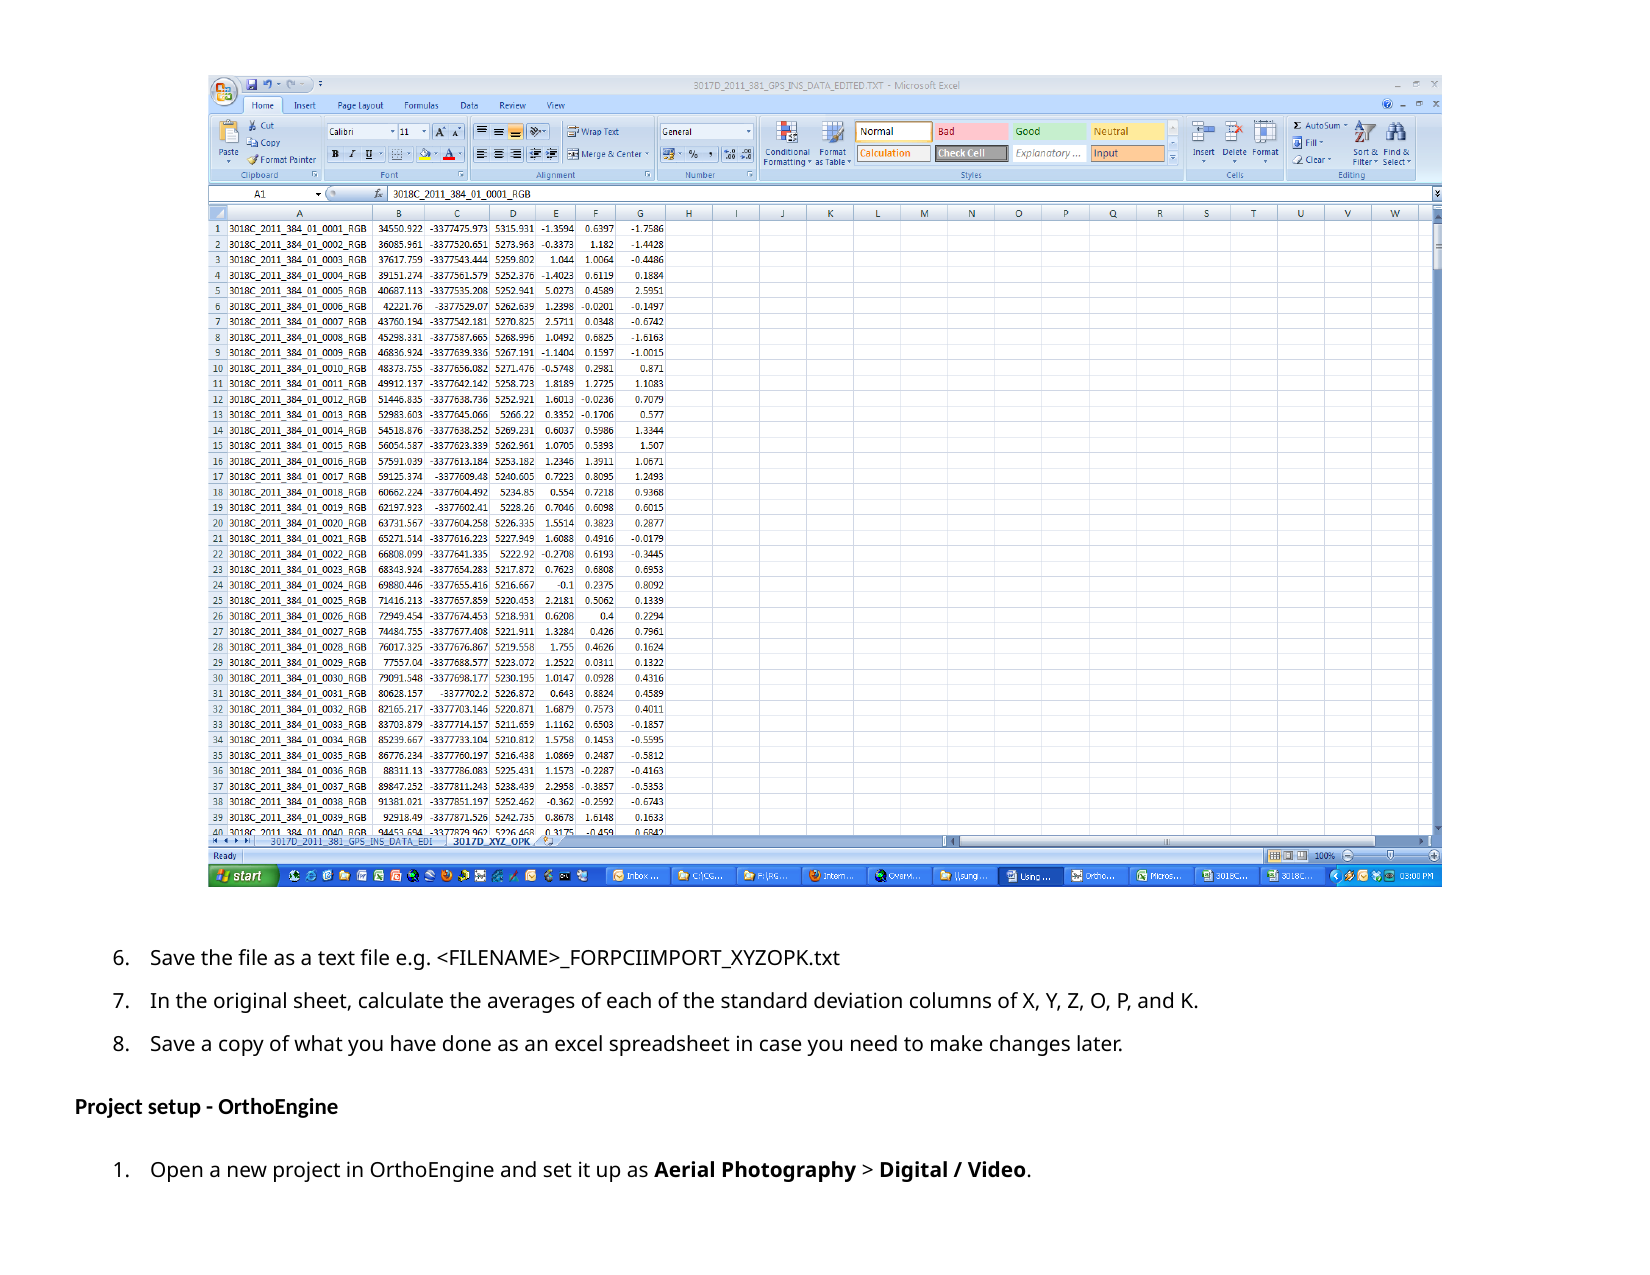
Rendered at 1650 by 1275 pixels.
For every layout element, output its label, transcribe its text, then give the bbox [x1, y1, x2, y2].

list In the original sheet, calculate the averages of each of the standard deviation columns of X, Y, Z, O, P, and K. [112, 986, 1575, 1014]
list Save the file as a text file e.g. <FILENAME>_FORPCIIMPORT_XYZOPK.txt [112, 943, 1575, 972]
list Save a copy of what you have done as an excel spreadsheet in case you need to make changes later. [112, 1029, 1575, 1057]
list Open a new project in OrthoEngine and set it up as Aerial Photography > Digital / Video. [112, 1155, 1575, 1183]
text Project setup - OrthoEngine [75, 1092, 1575, 1120]
